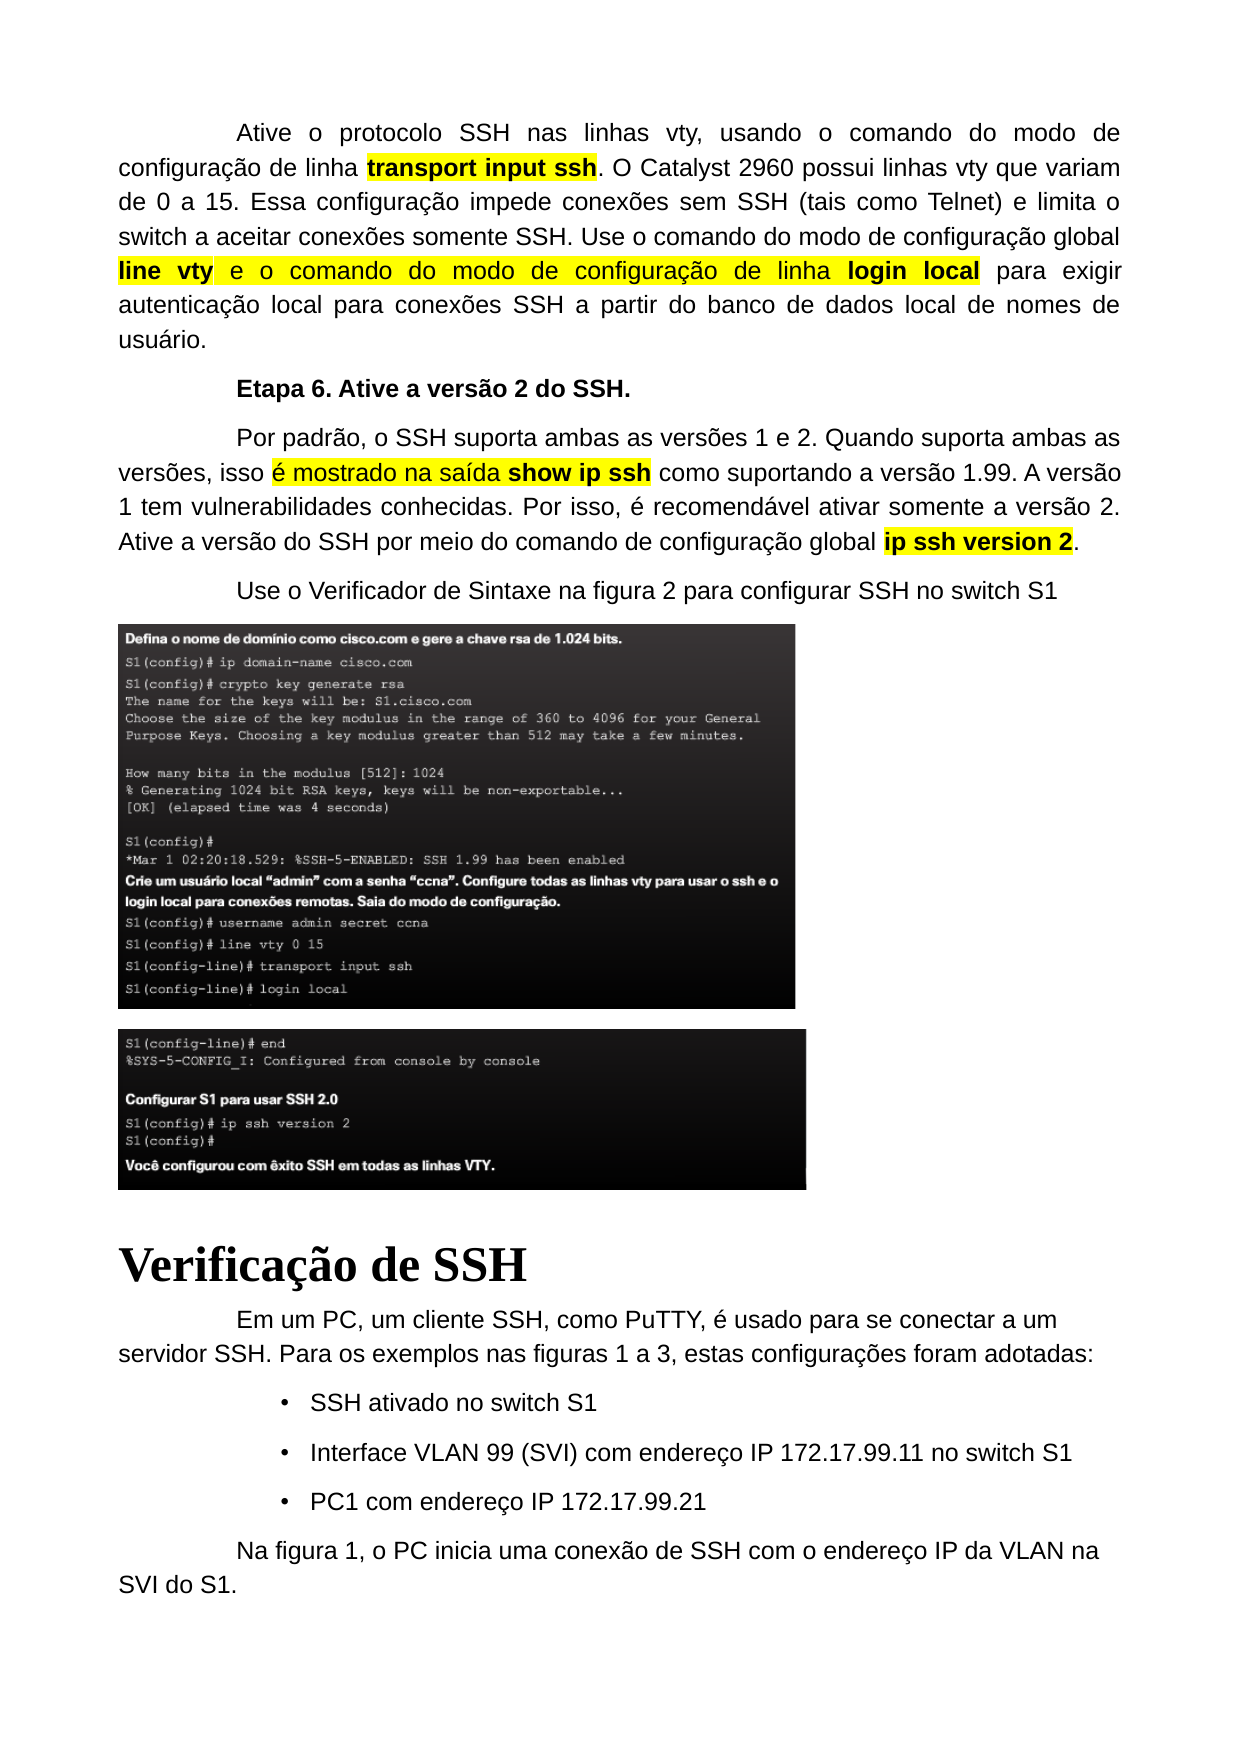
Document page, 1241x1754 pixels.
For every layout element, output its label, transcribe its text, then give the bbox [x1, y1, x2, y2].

text Ative o protocolo SSH nas linhas vty, usando o comando do modo de configuração de linha transport input ssh. O Catalyst 2960 possui linhas vty que variam de 0 a 15. Essa configuração impede conexões sem SSH (tais como Telnet) e limita o switch a aceitar conexões somente SSH. Use o comando do modo de configuração global line vty e o comando do modo de configuração de linha login local para exigir autenticação local para conexões SSH a partir do banco de dados local de nomes de usuário. [118, 118, 1122, 354]
text Na figura 1, o PC inicia uma conexão de SSH com o endereço IP da VLAN na SVI do S1. [118, 1536, 1122, 1599]
list SSH ativado no switch S1 [162, 1388, 1122, 1417]
picture [118, 1029, 807, 1190]
list PC1 com endereço IP 172.17.99.21 [162, 1487, 1122, 1516]
text Etapa 6. Ative a versão 2 do SSH. [118, 374, 1122, 403]
subtitle Verificação de SSH [118, 1235, 1122, 1292]
text Por padrão, o SSH suporta ambas as versões 1 e 2. Quando suporta ambas as versões, isso é mostrado na saída show ip ssh como suportando a versão 1.99. A versão 1 tem vulnerabilidades conhecidas. Por isso, é recomendável ativar somente a versão 2. Ative a versão do SSH por meio do comando de configuração global ip ssh version 2. [118, 423, 1122, 555]
text Use o Verificador de Sintaxe na figura 2 para configurar SSH no switch S1 [118, 576, 1122, 604]
picture [118, 624, 796, 1009]
text Em um PC, um cliente SSH, como PuTTY, é usado para se conectar a um servidor SSH. Para os exemplos nas figuras 1 a 3, estas configurações foram adotadas: [118, 1305, 1122, 1368]
list Interface VLAN 99 (SVI) com endereço IP 172.17.99.11 no switch S1 [162, 1438, 1122, 1466]
